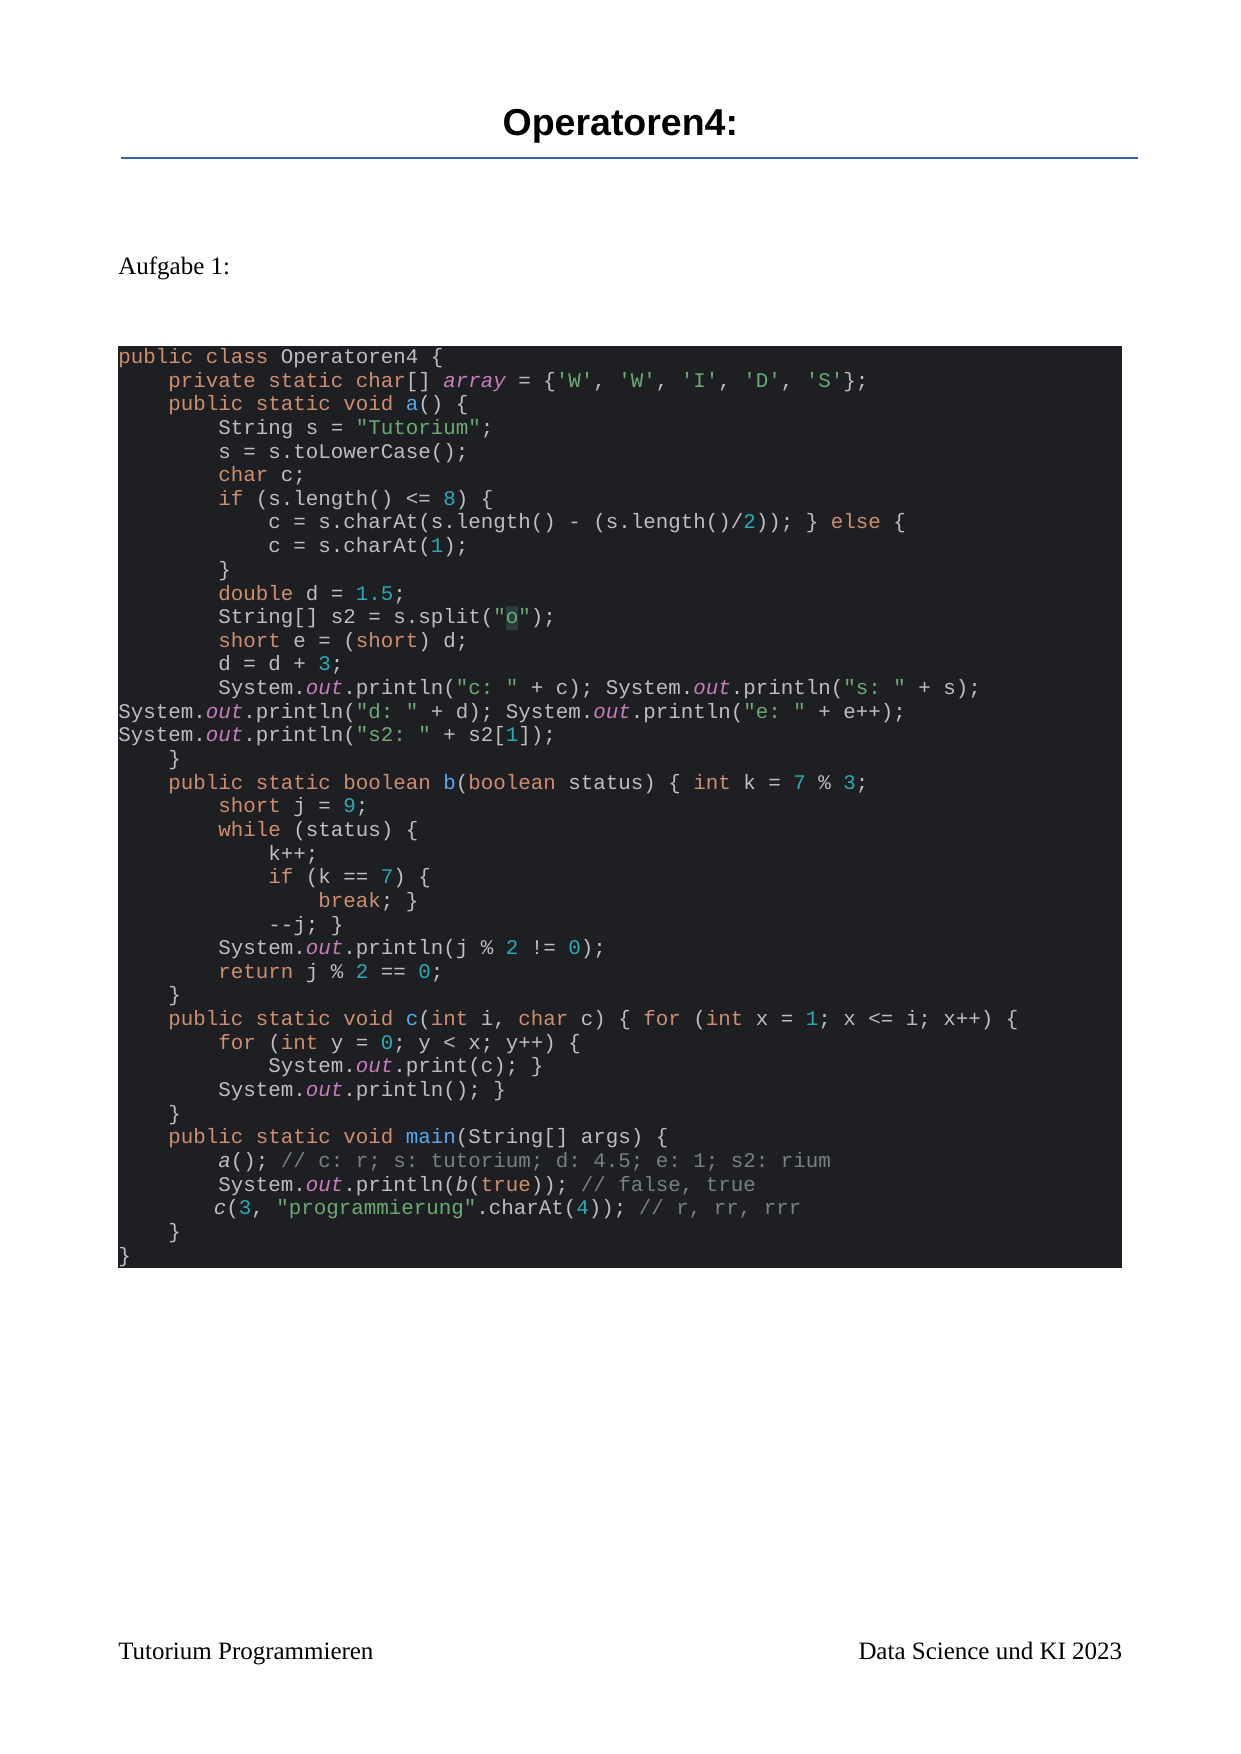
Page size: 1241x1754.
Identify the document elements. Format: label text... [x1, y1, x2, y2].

text c(3, "programmierung".charAt(4)); // r, rr, rrr [118, 1197, 1122, 1221]
text public class Operatoren4 { private static char[] array = {'W', 'W', 'I', 'D', 'S'}; public static void a() { String s = "Tutorium"; s = s.toLowerCase(); char c; if (s.length() <= 8) { c = s.charAt(s.length() - (s.length()/2)); } else { c = s.charAt(1); } double d = 1.5; String[] s2 = s.split("o"); short e = (short) d; d = d + 3; System.out.println("c: " + c); System.out.println("s: " + s); System.out.println("d: " + d); System.out.println("e: " + e++); System.out.println("s2: " + s2[1]); } public static boolean b(boolean status) { int k = 7 % 3; short j = 9; while (status) { k++; if (k == 7) { break; } --j; } System.out.println(j % 2 != 0); return j % 2 == 0; } public static void c(int i, char c) { for (int x = 1; x <= i; x++) { for (int y = 0; y < x; y++) { System.out.print(c); } System.out.println(); } } public static void main(String[] args) { a(); // c: r; s: tutorium; d: 4.5; e: 1; s2: rium System.out.println(b(true)); // false, true [118, 346, 1122, 1197]
subtitle Operatoren4: [118, 100, 1122, 143]
text Aufgabe 1: [118, 251, 1122, 279]
text } } [118, 1221, 1122, 1268]
